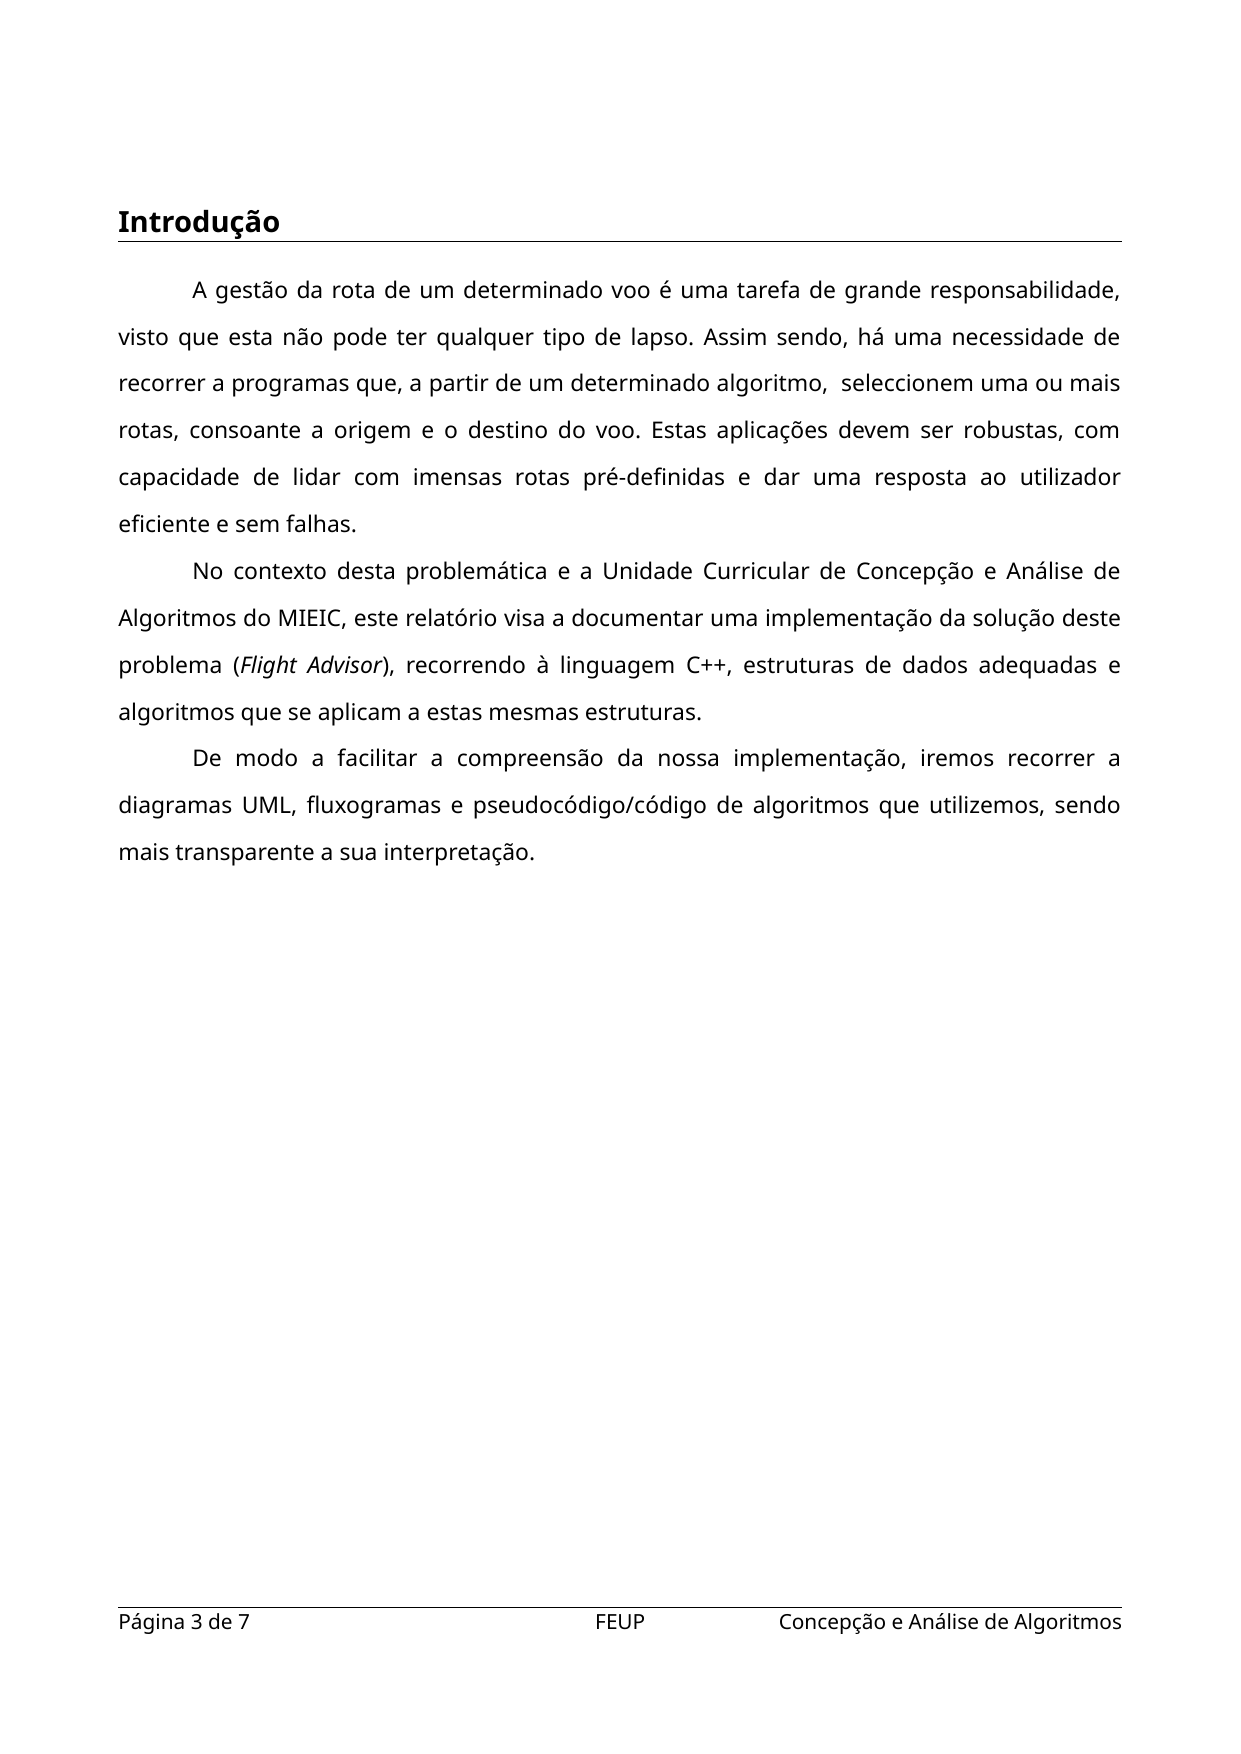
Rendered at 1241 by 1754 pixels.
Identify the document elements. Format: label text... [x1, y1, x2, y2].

text No contexto desta problemática e a Unidade Curricular de Concepção e Análise de Algoritmos do MIEIC, este relatório visa a documentar uma implementação da solução deste problema (Flight Advisor), recorrendo à linguagem C++, estruturas de dados adequadas e algoritmos que se aplicam a estas mesmas estruturas. [118, 555, 1122, 727]
text A gestão da rota de um determinado voo é uma tarefa de grande responsabilidade, visto que esta não pode ter qualquer tipo de lapso. Assim sendo, há uma necessidade de recorrer a programas que, a partir de um determinado algoritmo, seleccionem uma ou mais rotas, consoante a origem e o destino do voo. Estas aplicações devem ser robustas, com capacidade de lidar com imensas rotas pré-definidas e dar uma resposta ao utilizador eficiente e sem falhas. [118, 273, 1122, 539]
subtitle Introdução [118, 201, 1122, 241]
text De modo a facilitar a compreensão da nossa implementação, iremos recorrer a diagramas UML, fluxogramas e pseudocódigo/código de algoritmos que utilizemos, sendo mais transparente a sua interpretação. [118, 742, 1122, 867]
